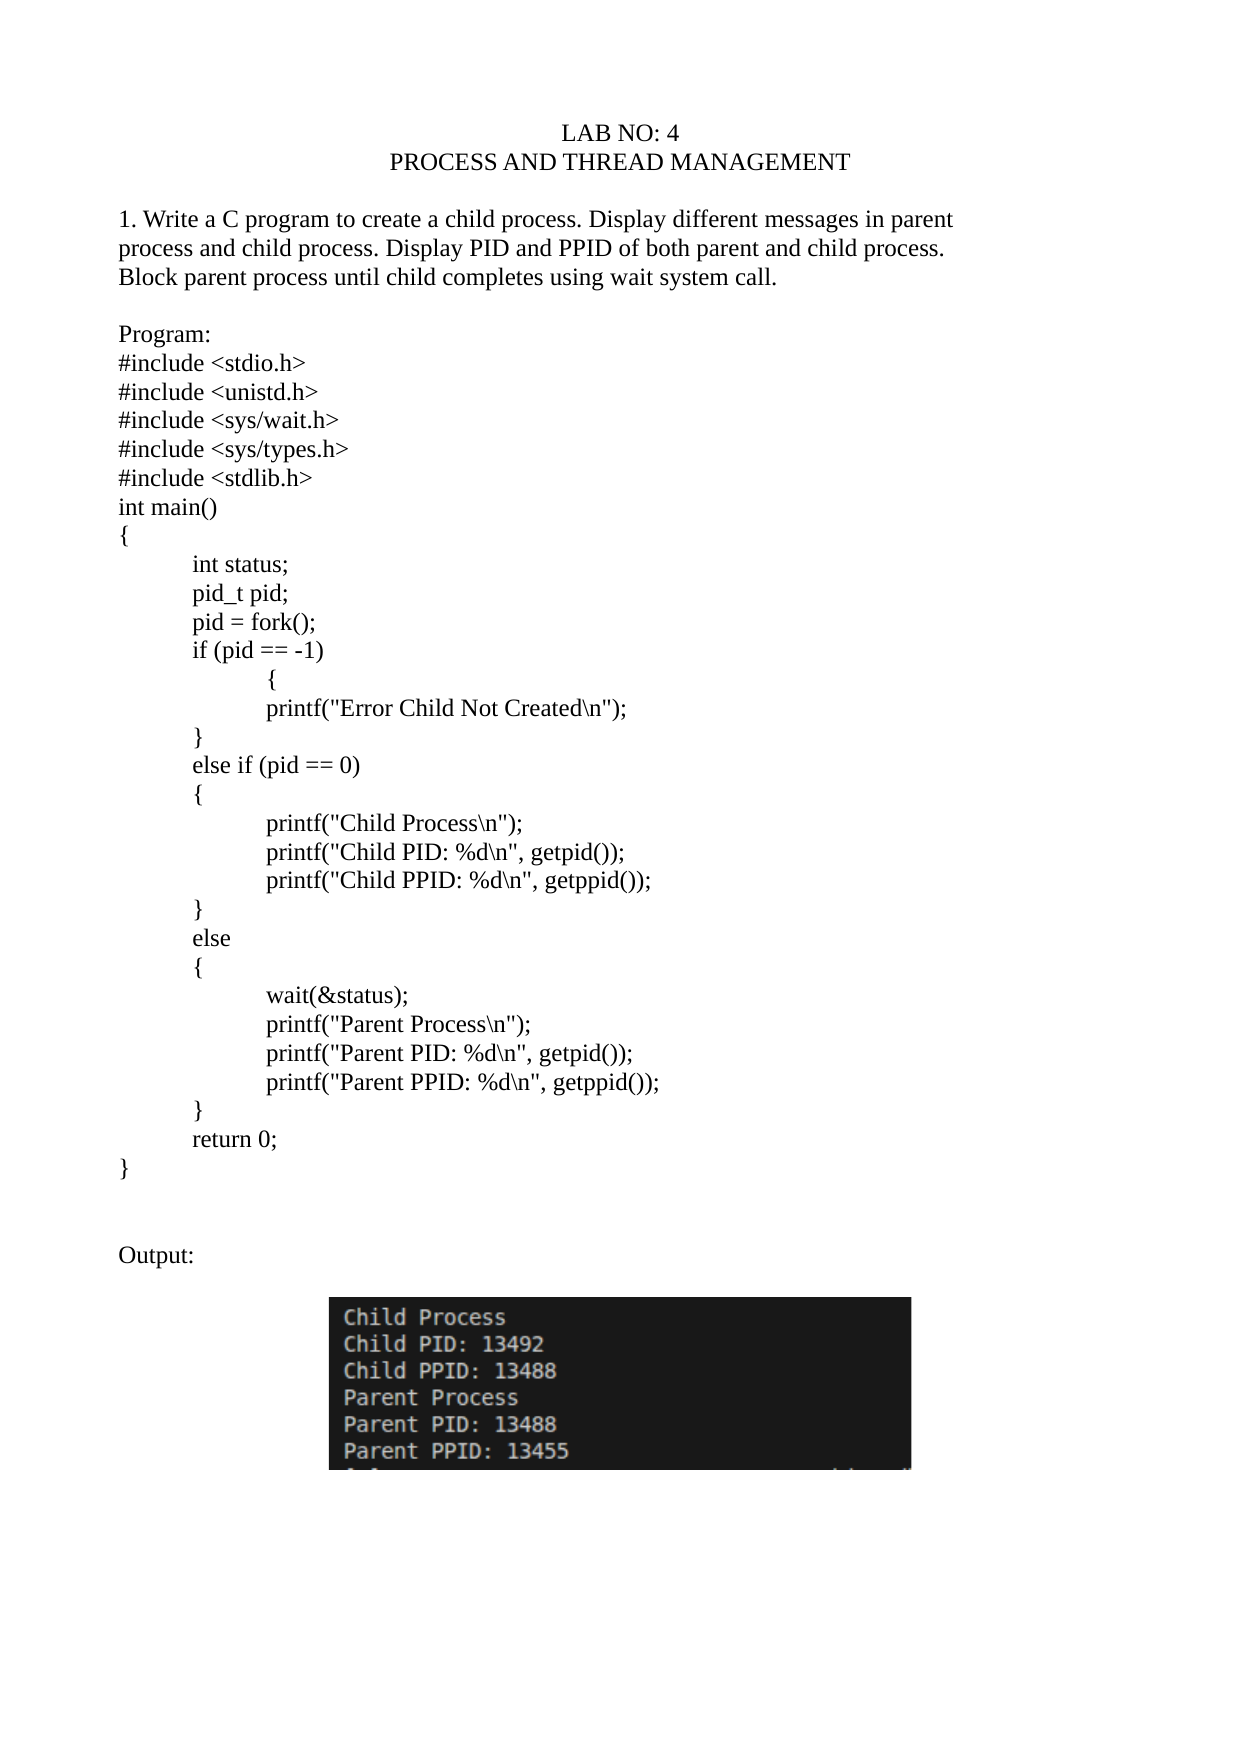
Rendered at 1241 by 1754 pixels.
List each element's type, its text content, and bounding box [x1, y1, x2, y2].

text printf("Child PPID: %d\n", getppid()); [118, 866, 1122, 894]
text } [118, 1153, 1122, 1182]
text pid = fork(); [118, 607, 1122, 636]
text Program: [118, 319, 1122, 348]
text else [118, 923, 1122, 952]
text #include <stdlib.h> [118, 463, 1122, 492]
text #include <stdio.h> [118, 348, 1122, 377]
text PROCESS AND THREAD MANAGEMENT [118, 147, 1122, 176]
text 1. Write a C program to create a child process. Display different messages in parent [118, 204, 1122, 233]
text { [118, 664, 1122, 693]
text { [118, 779, 1122, 808]
text printf("Child Process\n"); [118, 808, 1122, 837]
text { [118, 521, 1122, 549]
text } [118, 1096, 1122, 1124]
text printf("Parent PPID: %d\n", getppid()); [118, 1067, 1122, 1096]
text { [118, 952, 1122, 981]
text process and child process. Display PID and PPID of both parent and child process. [118, 233, 1122, 262]
text printf("Parent PID: %d\n", getpid()); [118, 1038, 1122, 1067]
text #include <unistd.h> [118, 377, 1122, 406]
text LAB NO: 4 [118, 118, 1122, 147]
text #include <sys/wait.h> [118, 406, 1122, 434]
text } [118, 894, 1122, 923]
text if (pid == -1) [118, 636, 1122, 664]
text printf("Parent Process\n"); [118, 1009, 1122, 1038]
text } [118, 722, 1122, 751]
text #include <sys/types.h> [118, 434, 1122, 463]
text wait(&status); [118, 981, 1122, 1009]
text int status; [118, 549, 1122, 578]
text pid_t pid; [118, 578, 1122, 607]
text printf("Child PID: %d\n", getpid()); [118, 837, 1122, 866]
picture [328, 1297, 912, 1470]
text int main() [118, 492, 1122, 521]
text else if (pid == 0) [118, 751, 1122, 779]
text return 0; [118, 1124, 1122, 1153]
text Output: [118, 1240, 1122, 1269]
text printf("Error Child Not Created\n"); [118, 693, 1122, 722]
text Block parent process until child completes using wait system call. [118, 262, 1122, 291]
